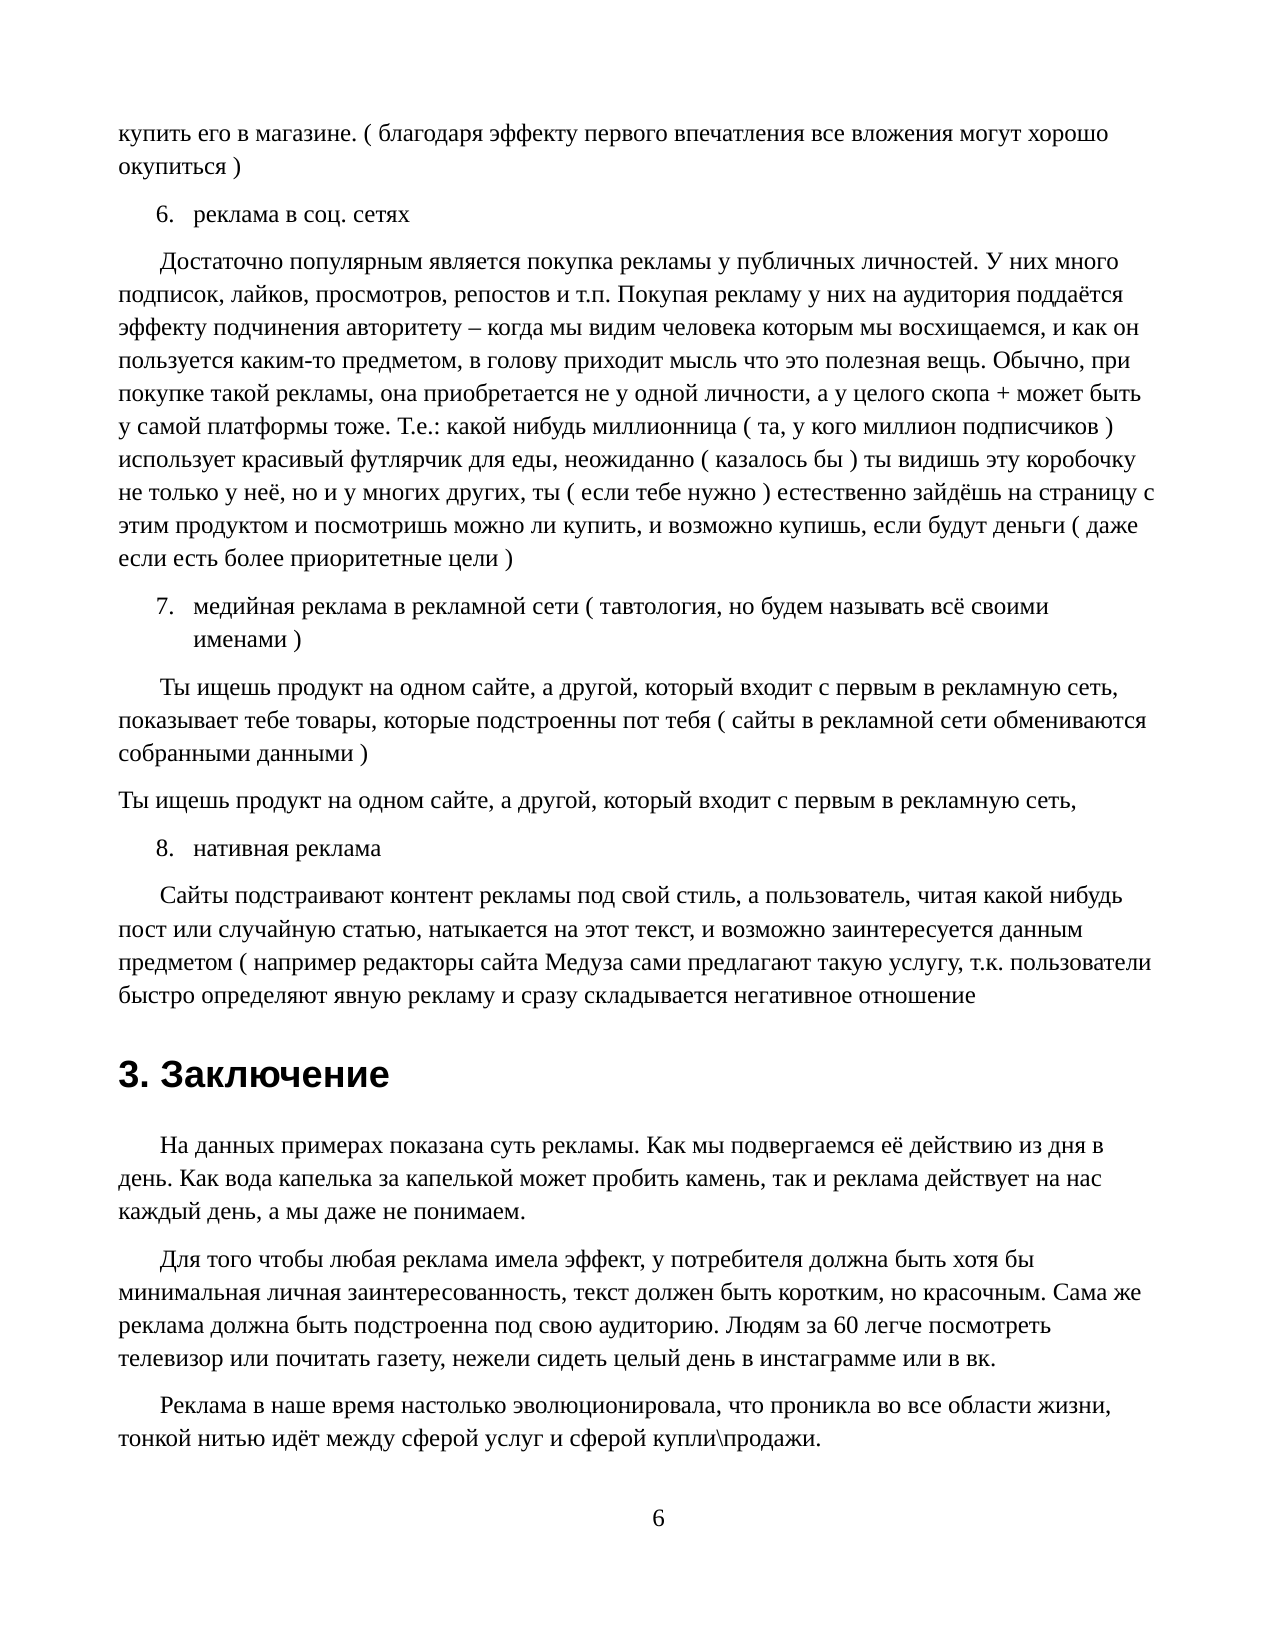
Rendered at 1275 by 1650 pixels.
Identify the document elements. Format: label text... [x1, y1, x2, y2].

text Ты ищешь продукт на одном сайте, а другой, который входит с первым в рекламную сеть, показывает тебе товары, которые подстроенны пот тебя ( сайты в рекламной сети обмениваются собранными данными ) [118, 672, 1157, 767]
list реклама в соц. сетях [156, 199, 1157, 227]
text Сайты подстраивают контент рекламы под свой стиль, а пользователь, читая какой нибудь пост или случайную статью, натыкается на этот текст, и возможно заинтересуется данным предметом ( например редакторы сайта Медуза сами предлагают такую услугу, т.к. пользователи быстро определяют явную рекламу и сразу складывается негативное отношение [118, 881, 1157, 1008]
list нативная реклама [156, 833, 1157, 862]
list медийная реклама в рекламной сети ( тавтология, но будем называть всё своими именами ) [156, 591, 1157, 653]
text Достаточно популярным является покупка рекламы у публичных личностей. У них много подписок, лайков, просмотров, репостов и т.п. Покупая рекламу у них на аудитория поддаётся эффекту подчинения авторитету – когда мы видим человека которым мы восхищаемся, и как он пользуется каким-то предметом, в голову приходит мысль что это полезная вещь. Обычно, при покупке такой рекламы, она приобретается не у одной личности, а у целого скопа + может быть у самой платформы тоже. Т.е.: какой нибудь миллионница ( та, у кого миллион подписчиков ) использует красивый футлярчик для еды, неожиданно ( казалось бы ) ты видишь эту коробочку не только у неё, но и у многих других, ты ( если тебе нужно ) естественно зайдёшь на страницу с этим продуктом и посмотришь можно ли купить, и возможно купишь, если будут деньги ( даже если есть более приоритетные цели ) [118, 246, 1157, 572]
text Реклама в наше время настолько эволюционировала, что проникла во все области жизни, тонкой нитью идёт между сферой услуг и сферой купли\продажи. [118, 1391, 1157, 1452]
text купить его в магазине. ( благодаря эффекту первого впечатления все вложения могут хорошо окупиться ) [118, 118, 1157, 180]
text Для того чтобы любая реклама имела эффект, у потребителя должна быть хотя бы минимальная личная заинтересованность, текст должен быть коротким, но красочным. Сама же реклама должна быть подстроенна под свою аудиторию. Людям за 60 легче посмотреть телевизор или почитать газету, нежели сидеть целый день в инстаграмме или в вк. [118, 1244, 1157, 1372]
subtitle 3. Заключение [118, 1052, 1157, 1096]
text На данных примерах показана суть рекламы. Как мы подвергаемся её действию из дня в день. Как вода капелька за капелькой может пробить камень, так и реклама действует на нас каждый день, а мы даже не понимаем. [118, 1130, 1157, 1225]
list Ты ищешь продукт на одном сайте, а другой, который входит с первым в рекламную сеть, [118, 785, 1157, 814]
